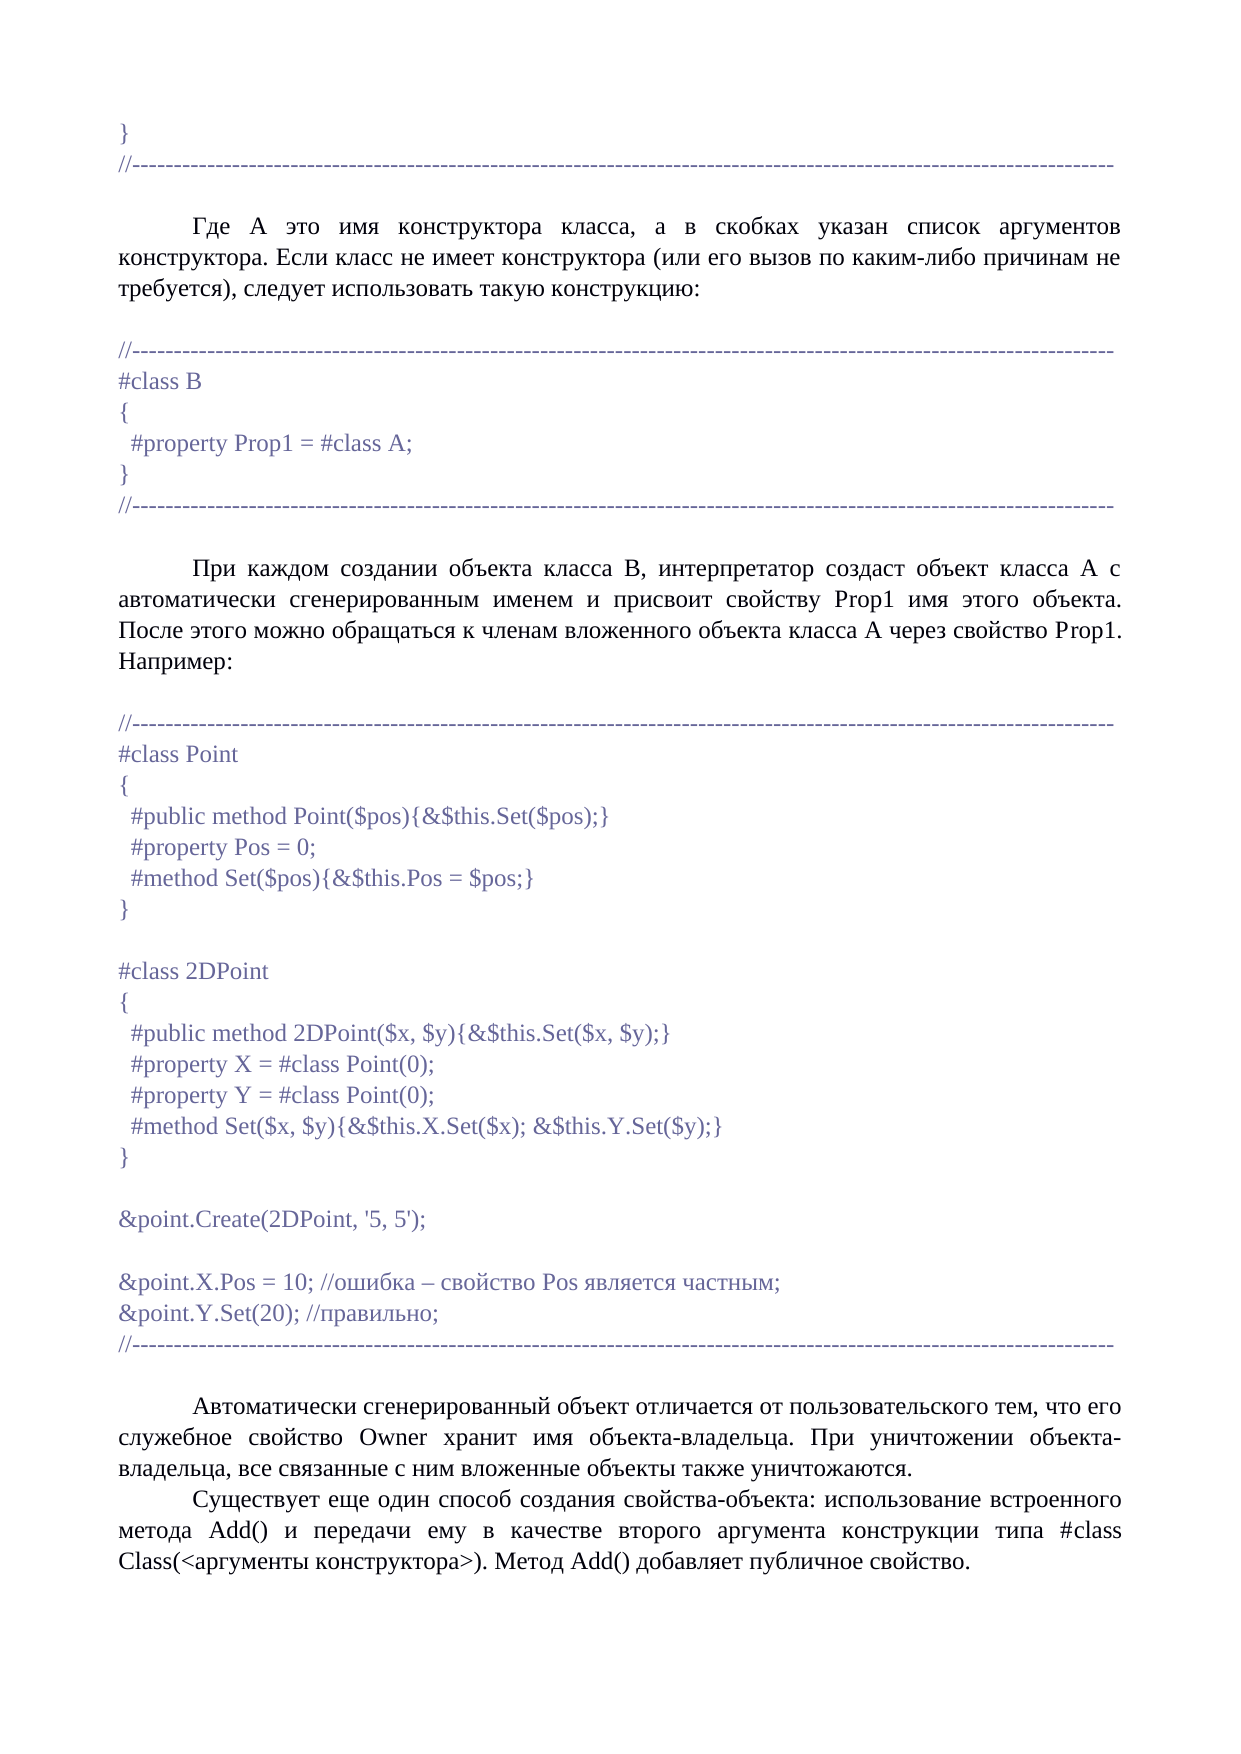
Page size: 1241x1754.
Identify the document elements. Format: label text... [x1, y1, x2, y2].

text //---------------------------------------------------------------------------------------------------------------------- [118, 149, 1122, 178]
text } [118, 1142, 1122, 1171]
text { [118, 987, 1122, 1016]
text &point.Y.Set(20); //правильно; [118, 1298, 1122, 1326]
text #method Set($pos){&$this.Pos = $pos;} [118, 863, 1122, 892]
text } [118, 459, 1122, 488]
text &point.X.Pos = 10; //ошибка – свойство Pos является частным; [118, 1267, 1122, 1295]
text //---------------------------------------------------------------------------------------------------------------------- [118, 708, 1122, 737]
text При каждом создании объекта класса B, интерпретатор создаст объект класса A с автоматически сгенерированным именем и присвоит свойству Prop1 имя этого объекта. После этого можно обращаться к членам вложенного объекта класса A через свойство Prop1. Например: [118, 553, 1122, 674]
text #property Pos = 0; [118, 832, 1122, 861]
text { [118, 397, 1122, 426]
text Существует еще один способ создания свойства-объекта: использование встроенного метода Add() и передачи ему в качестве второго аргумента конструкции типа #class Class(<аргументы конструктора>). Метод Add() добавляет публичное свойство. [118, 1484, 1122, 1575]
text { [118, 770, 1122, 799]
text //---------------------------------------------------------------------------------------------------------------------- [118, 1329, 1122, 1357]
text Автоматически сгенерированный объект отличается от пользовательского тем, что его служебное свойство Owner хранит имя объекта-владельца. При уничтожении объекта-владельца, все связанные с ним вложенные объекты также уничтожаются. [118, 1391, 1122, 1482]
text //---------------------------------------------------------------------------------------------------------------------- [118, 491, 1122, 519]
text } [118, 118, 1122, 147]
text #public method Point($pos){&$this.Set($pos);} [118, 801, 1122, 830]
text } [118, 894, 1122, 923]
text #property X = #class Point(0); [118, 1049, 1122, 1078]
text &point.Create(2DPoint, '5, 5'); [118, 1204, 1122, 1233]
text #class B [118, 366, 1122, 395]
text #property Y = #class Point(0); [118, 1080, 1122, 1109]
text #method Set($x, $y){&$this.X.Set($x); &$this.Y.Set($y);} [118, 1111, 1122, 1140]
text #property Prop1 = #class A; [118, 428, 1122, 457]
text #public method 2DPoint($x, $y){&$this.Set($x, $y);} [118, 1018, 1122, 1047]
text #class 2DPoint [118, 956, 1122, 985]
text //---------------------------------------------------------------------------------------------------------------------- [118, 335, 1122, 364]
text #class Point [118, 739, 1122, 768]
text Где A это имя конструктора класса, а в скобках указан список аргументов конструктора. Если класс не имеет конструктора (или его вызов по каким-либо причинам не требуется), следует использовать такую конструкцию: [118, 211, 1122, 302]
